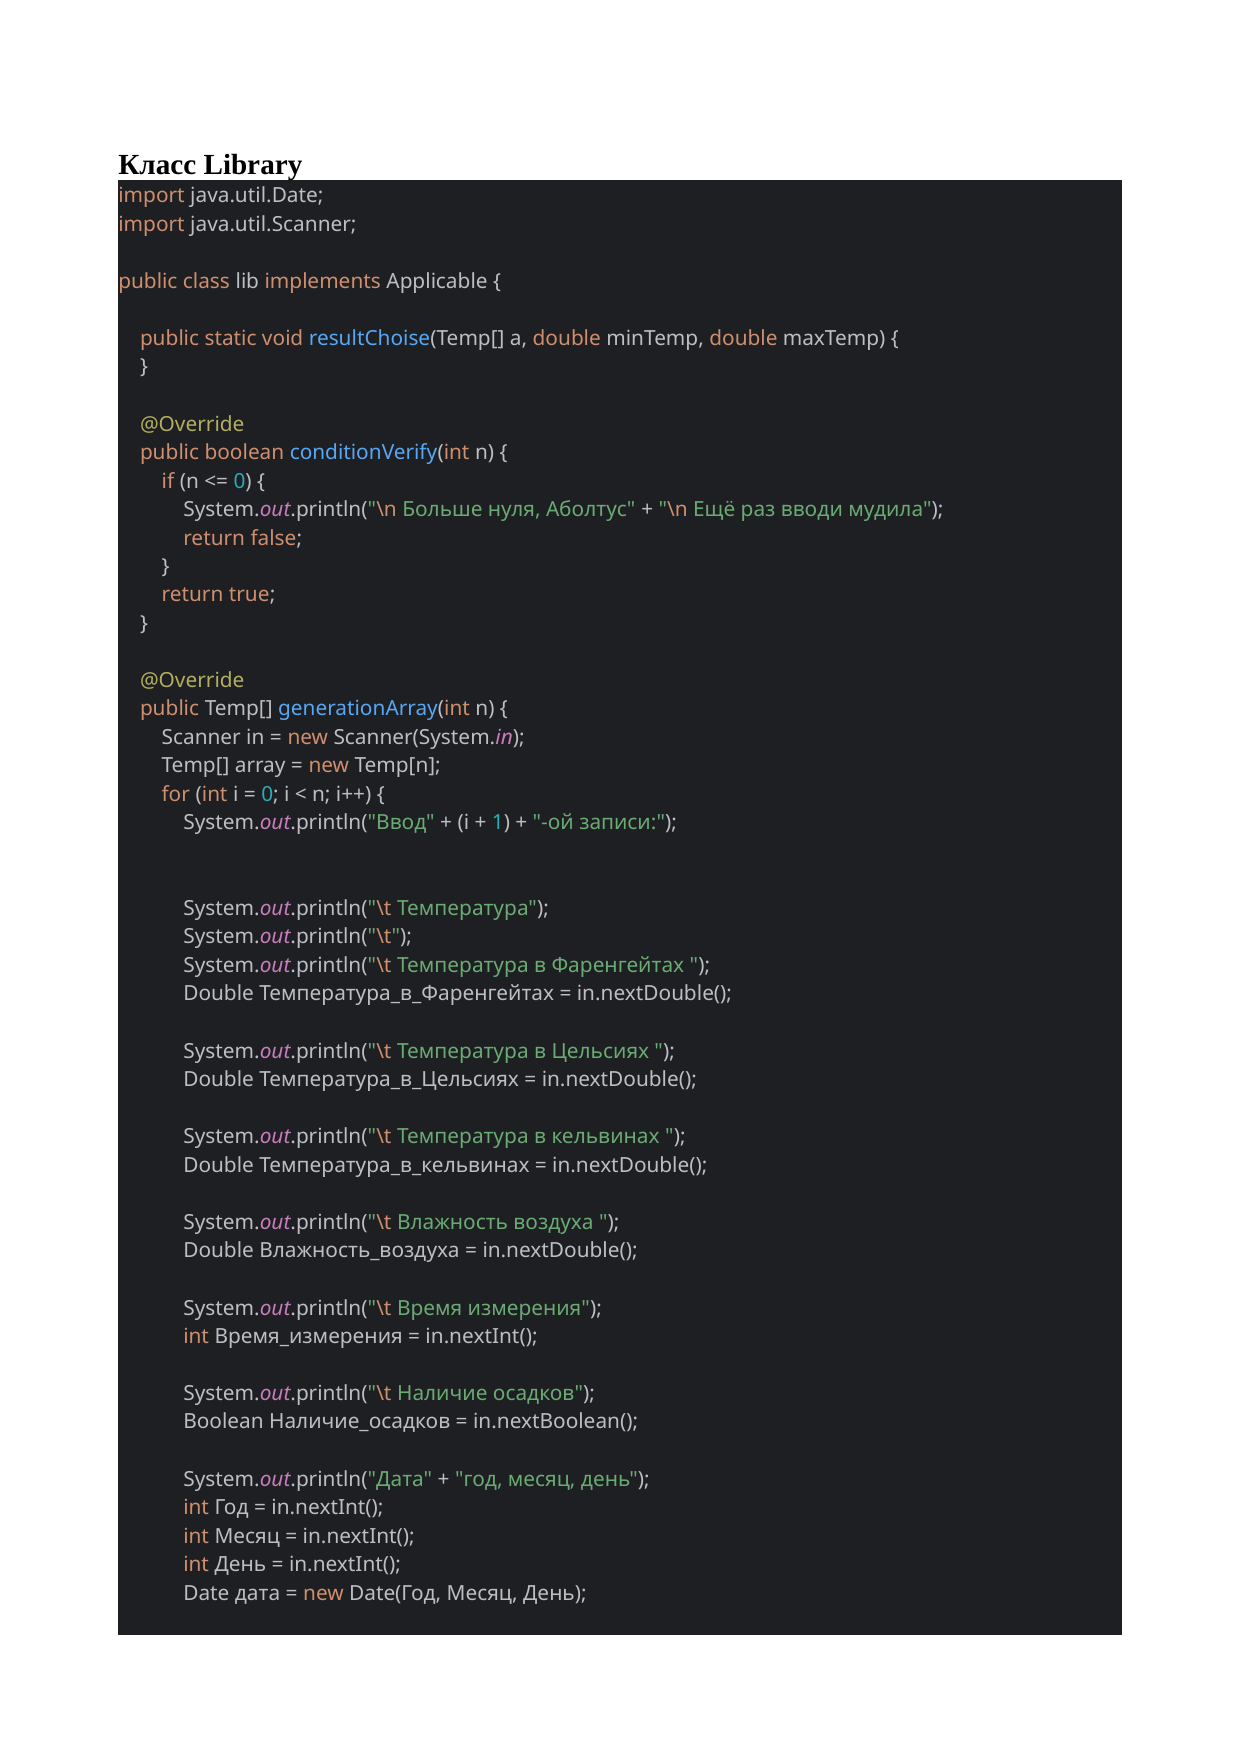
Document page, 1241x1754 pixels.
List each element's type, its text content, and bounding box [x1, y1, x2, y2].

text import java.util.Date; import java.util.Scanner; public class lib implements Applicable { public static void resultChoise(Temp[] a, double minTemp, double maxTemp) { } @Override public boolean conditionVerify(int n) { if (n <= 0) { System.out.println("\n Больше нуля, Аболтус" + "\n Ещё раз вводи мудила"); return false; } return true; } @Override public Temp[] generationArray(int n) { Scanner in = new Scanner(System.in); Temp[] array = new Temp[n]; for (int i = 0; i < n; i++) { System.out.println("Ввод" + (i + 1) + "-ой записи:"); System.out.println("\t Температура"); System.out.println("\t"); System.out.println("\t Температура в Фаренгейтах "); Double Температура_в_Фаренгейтах = in.nextDouble(); System.out.println("\t Температура в Цельсиях "); Double Температура_в_Цельсиях = in.nextDouble(); System.out.println("\t Температура в кельвинах "); Double Температура_в_кельвинах = in.nextDouble(); System.out.println("\t Влажность воздуха "); Double Влажность_воздуха = in.nextDouble(); System.out.println("\t Время измерения"); int Время_измерения = in.nextInt(); System.out.println("\t Наличие осадков"); Boolean Наличие_осадков = in.nextBoolean(); System.out.println("Дата" + "год, месяц, день"); int Год = in.nextInt(); int Месяц = in.nextInt(); int День = in.nextInt(); Date дата = new Date(Год, Месяц, День); [118, 180, 1122, 1635]
text Класс Library [118, 147, 1122, 180]
